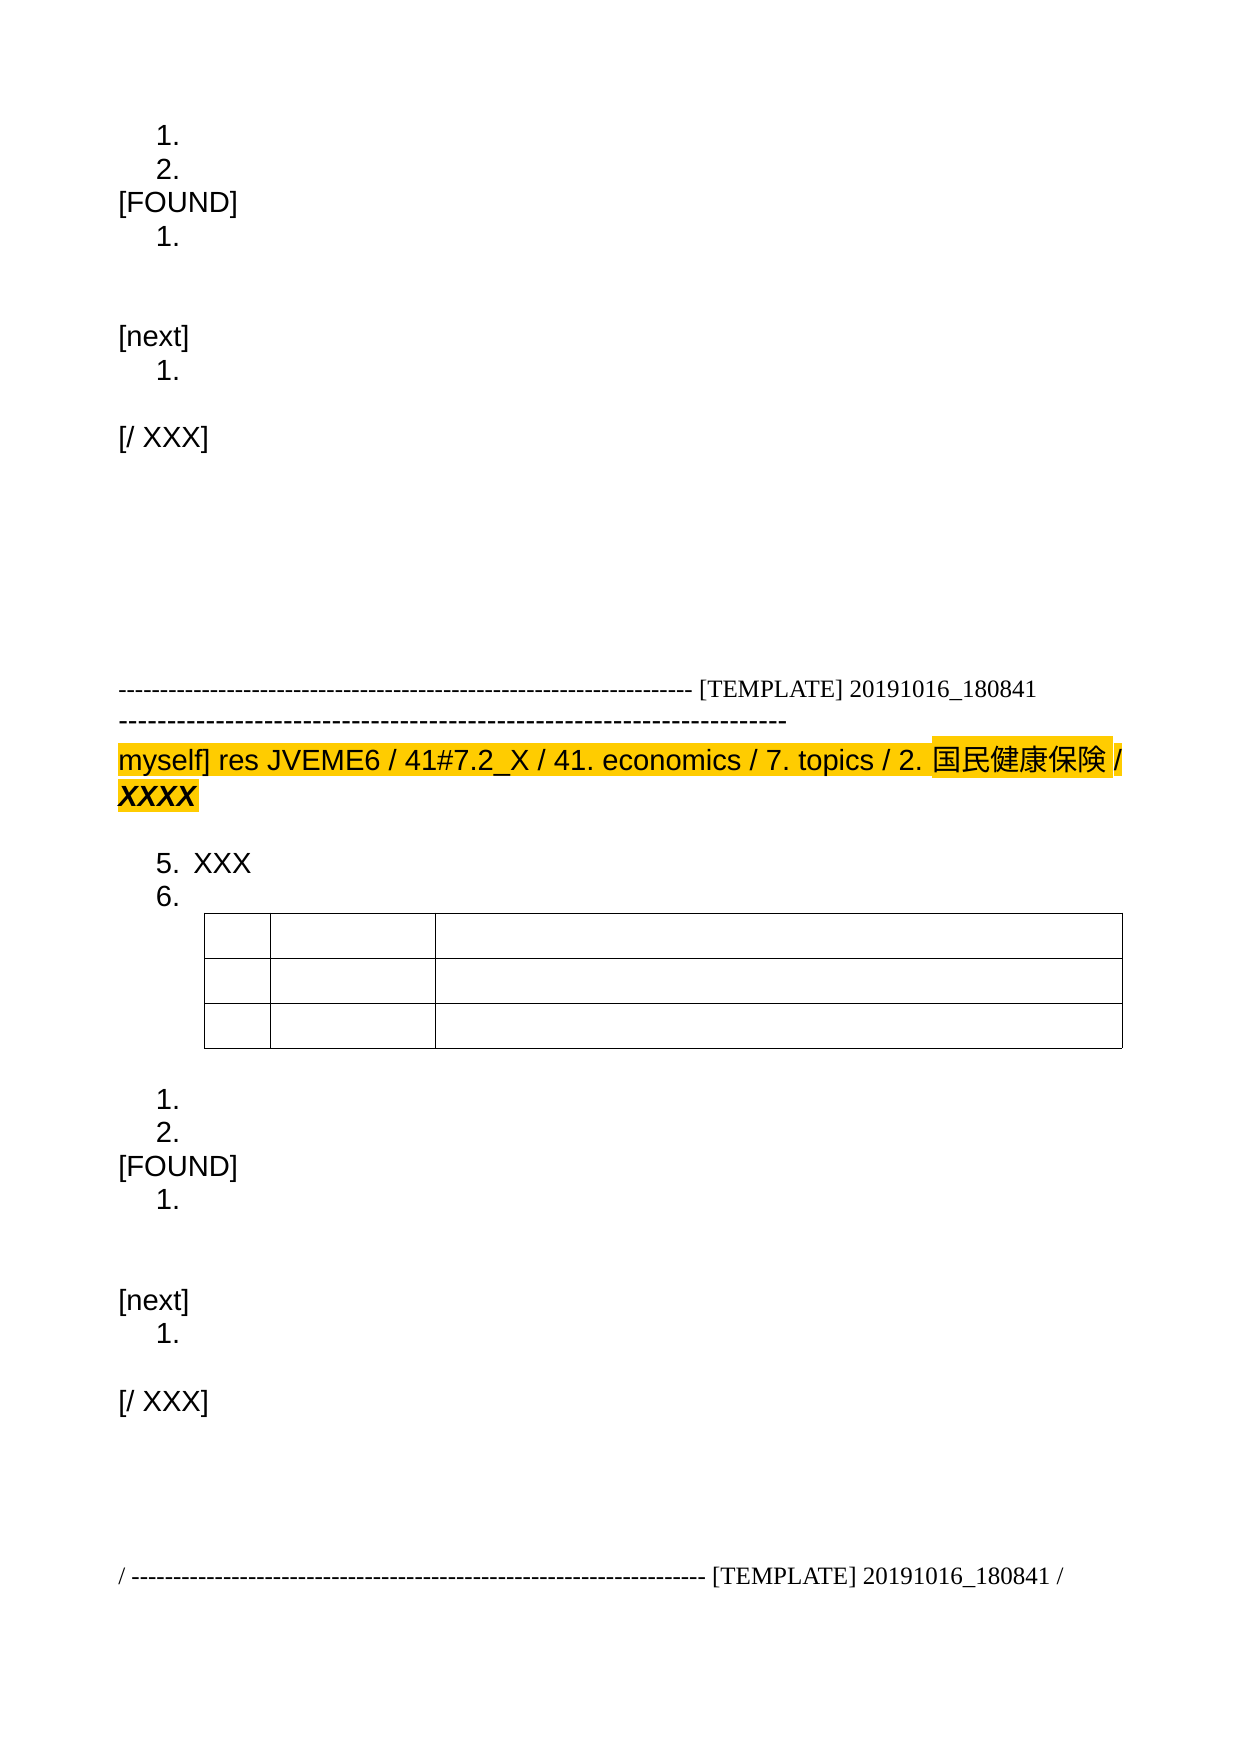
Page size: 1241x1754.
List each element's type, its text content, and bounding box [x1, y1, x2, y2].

table_header [205, 914, 270, 958]
table_cell [436, 959, 1122, 1003]
table_cell [271, 1004, 435, 1048]
text [next] [118, 1283, 1122, 1316]
text / --------------------------------------------------------------------- [TEMPLATE] 20191016_180841 / [118, 1561, 1122, 1589]
table_cell [205, 1004, 270, 1048]
table_cell [436, 1004, 1122, 1048]
list XXX [156, 846, 1122, 879]
text --------------------------------------------------------------------- [118, 703, 1122, 736]
text --------------------------------------------------------------------- [TEMPLATE] 20191016_180841 [118, 674, 1122, 703]
table_header [271, 914, 435, 958]
text [next] [118, 319, 1122, 353]
text [FOUND] [118, 185, 1122, 219]
table_cell [205, 959, 270, 1003]
table_header [436, 914, 1122, 958]
text [FOUND] [118, 1149, 1122, 1182]
text [/ XXX] [118, 1383, 1122, 1417]
table_cell [271, 959, 435, 1003]
text myself] res JVEME6 / 41#7.2_X / 41. economics / 7. topics / 2. 国民健康保険 / XXXX [118, 736, 1122, 812]
text [/ XXX] [118, 420, 1122, 453]
